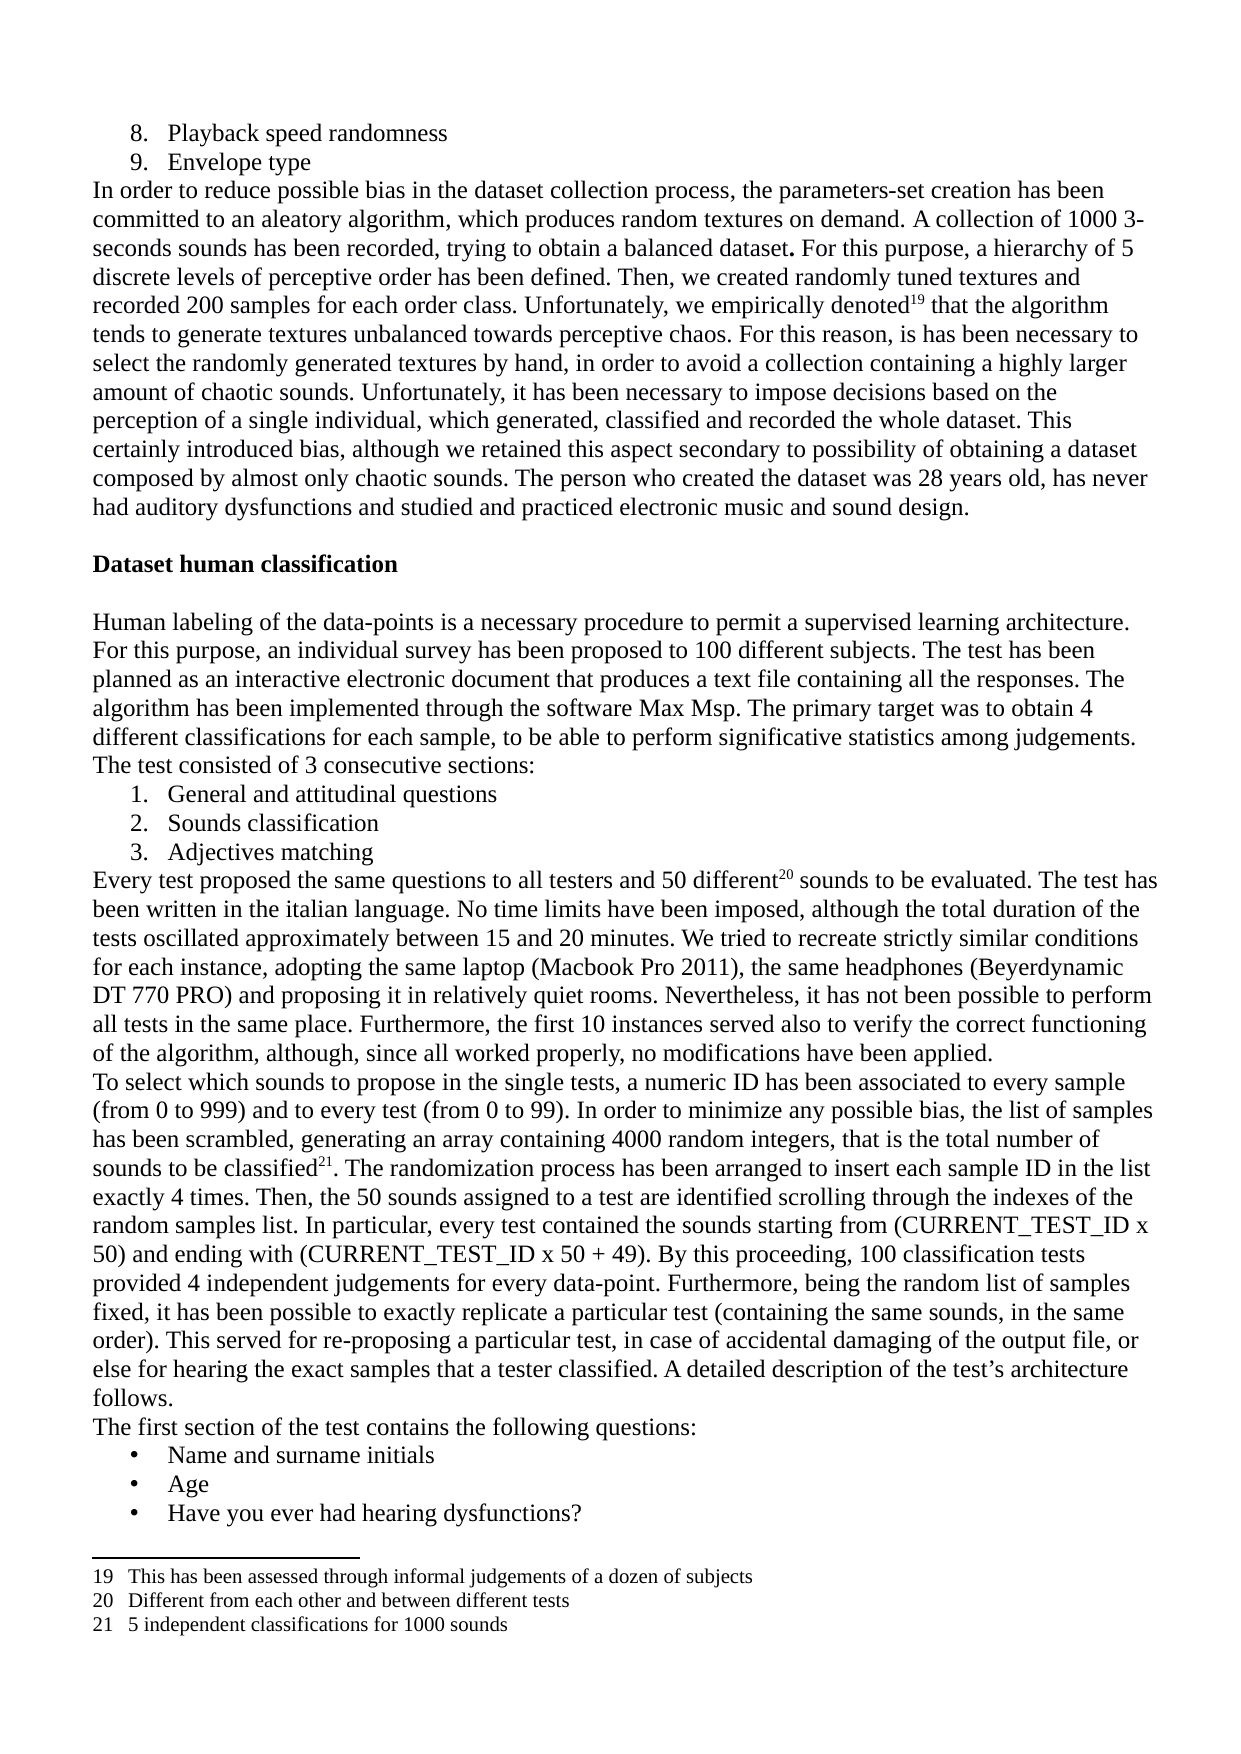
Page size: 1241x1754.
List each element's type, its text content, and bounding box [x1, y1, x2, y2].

text This has been assessed through informal judgements of a dozen of subjects [92, 1564, 1160, 1588]
text Dataset human classification [92, 549, 1160, 578]
text 5 independent classifications for 1000 sounds [92, 1612, 1160, 1636]
text Every test proposed the same questions to all testers and 50 different sounds to be evaluated. The test has been written in the italian language. No time limits have been imposed, although the total duration of the tests oscillated approximately between 15 and 20 minutes. We tried to recreate strictly similar conditions for each instance, adopting the same laptop (Macbook Pro 2011), the same headphones (Beyerdynamic DT 770 PRO) and proposing it in relatively quiet rooms. Nevertheless, it has not been possible to perform all tests in the same place. Furthermore, the first 10 instances served also to verify the correct functioning of the algorithm, although, since all worked properly, no modifications have been applied. [92, 866, 1160, 1067]
text In order to reduce possible bias in the dataset collection process, the parameters-set creation has been committed to an aleatory algorithm, which produces random textures on demand. A collection of 1000 3-seconds sounds has been recorded, trying to obtain a balanced dataset. For this purpose, a hierarchy of 5 discrete levels of perceptive order has been defined. Then, we created randomly tuned textures and recorded 200 samples for each order class. Unfortunately, we empirically denoted that the algorithm tends to generate textures unbalanced towards perceptive chaos. For this reason, is has been necessary to select the randomly generated textures by hand, in order to avoid a collection containing a highly larger amount of chaotic sounds. Unfortunately, it has been necessary to impose decisions based on the perception of a single individual, which generated, classified and recorded the whole dataset. This certainly introduced bias, although we retained this aspect secondary to possibility of obtaining a dataset composed by almost only chaotic sounds. The person who created the dataset was 28 years old, has never had auditory dysfunctions and studied and practiced electronic music and sound design. [92, 176, 1160, 521]
list Envelope type [130, 147, 1160, 176]
text To select which sounds to propose in the single tests, a numeric ID has been associated to every sample (from 0 to 999) and to every test (from 0 to 99). In order to minimize any possible bias, the list of samples has been scrambled, generating an array containing 4000 random integers, that is the total number of sounds to be classified. The randomization process has been arranged to insert each sample ID in the list exactly 4 times. Then, the 50 sounds assigned to a test are identified scrolling through the indexes of the random samples list. In particular, every test contained the sounds starting from (CURRENT_TEST_ID x 50) and ending with (CURRENT_TEST_ID x 50 + 49). By this proceeding, 100 classification tests provided 4 independent judgements for every data-point. Furthermore, being the random list of samples fixed, it has been possible to exactly replicate a particular test (containing the same sounds, in the same order). This served for re-proposing a particular test, in case of accidental damaging of the output file, or else for hearing the exact samples that a tester classified. A detailed description of the test’s architecture follows. [92, 1067, 1160, 1412]
list Have you ever had hearing dysfunctions? [130, 1498, 1160, 1527]
text Different from each other and between different tests [92, 1588, 1160, 1612]
list General and attitudinal questions [130, 779, 1160, 808]
list Sounds classification [130, 808, 1160, 837]
list Adjectives matching [130, 837, 1160, 866]
list Age [130, 1469, 1160, 1498]
text Human labeling of the data-points is a necessary procedure to permit a supervised learning architecture. For this purpose, an individual survey has been proposed to 100 different subjects. The test has been planned as an interactive electronic document that produces a text file containing all the responses. The algorithm has been implemented through the software Max Msp. The primary target was to obtain 4 different classifications for each sample, to be able to perform significative statistics among judgements. The test consisted of 3 consecutive sections: [92, 607, 1160, 779]
list Name and surname initials [130, 1441, 1160, 1469]
text The first section of the test contains the following questions: [92, 1412, 1160, 1441]
list Playback speed randomness [130, 118, 1160, 147]
